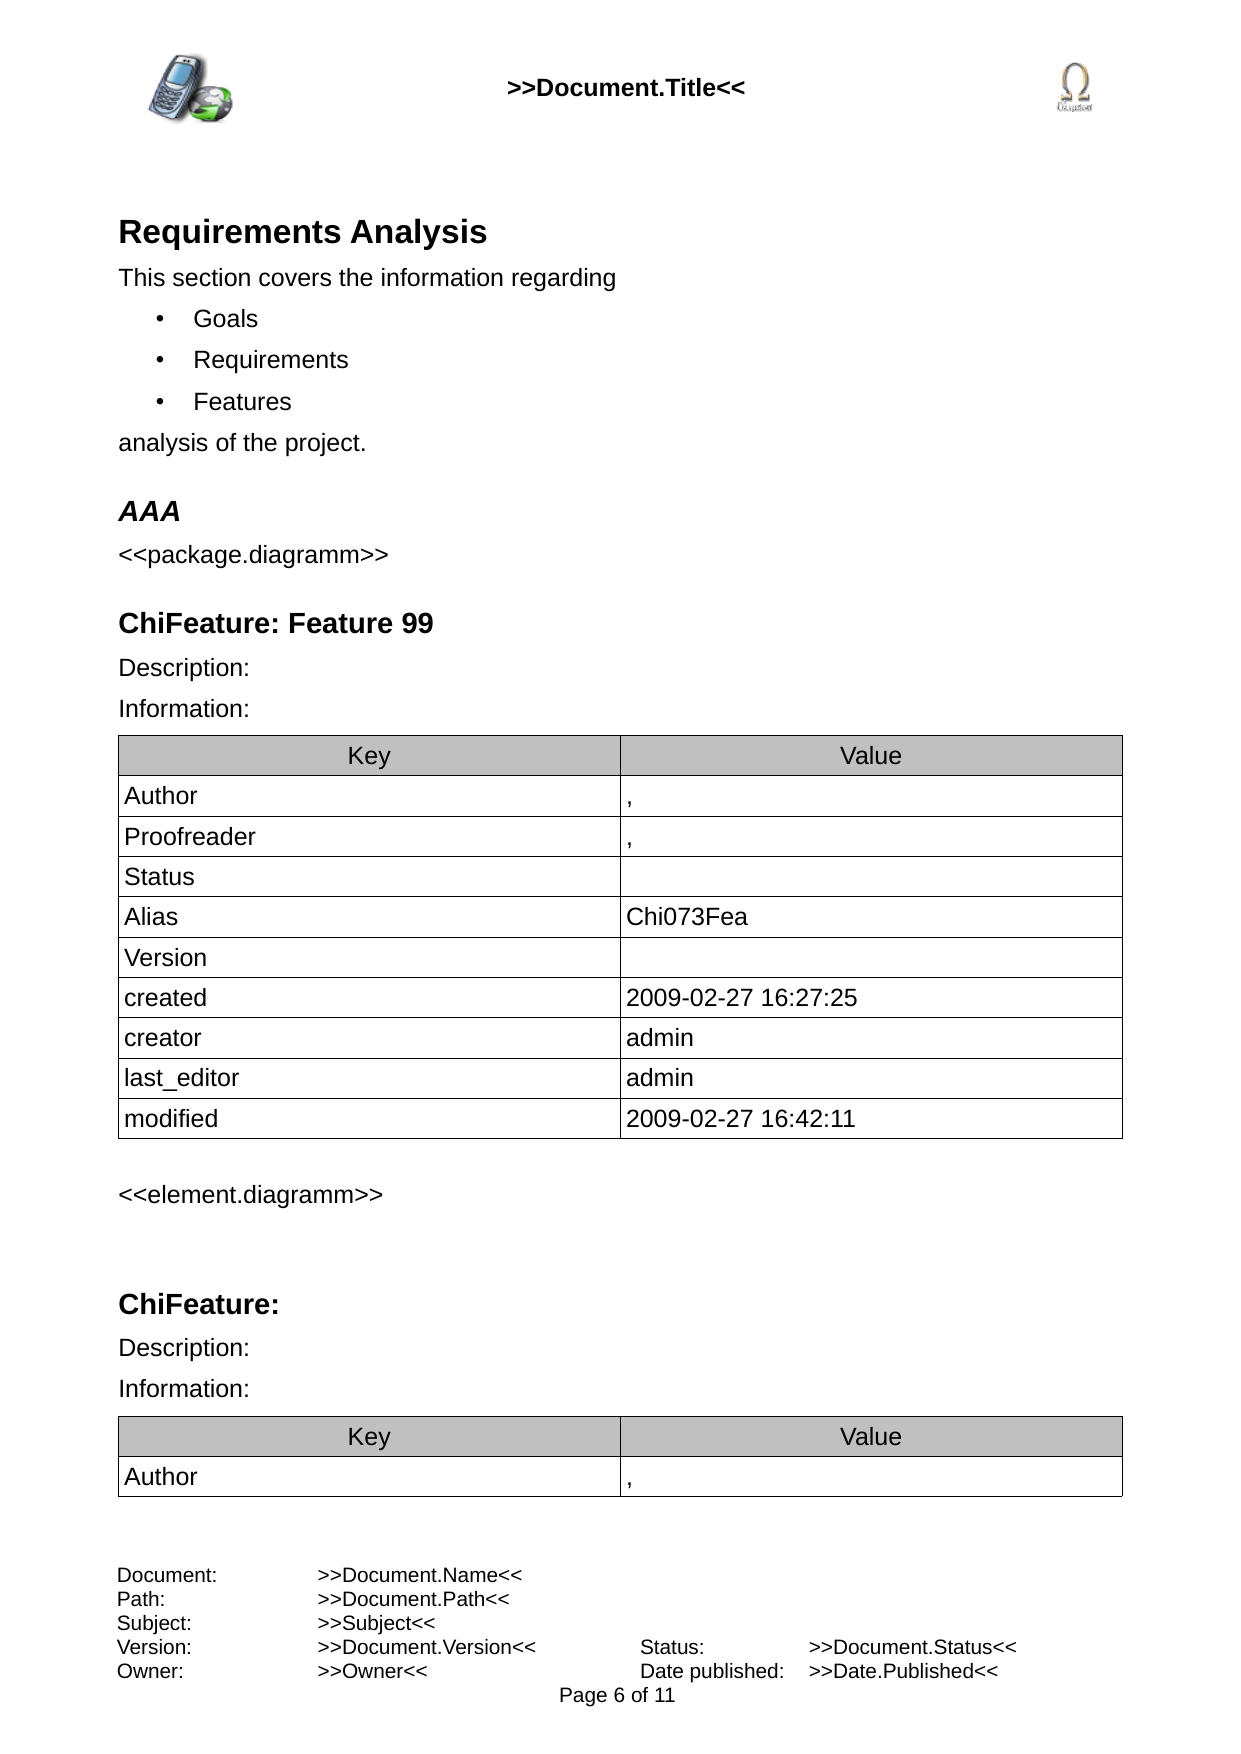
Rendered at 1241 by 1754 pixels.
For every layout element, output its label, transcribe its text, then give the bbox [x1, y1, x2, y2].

subtitle ChiFeature: [118, 1287, 1122, 1321]
table_cell 2009-02-27 16:27:25 [621, 978, 1122, 1017]
table_cell modified [119, 1099, 620, 1138]
table_cell [621, 857, 1122, 896]
table_header Key [119, 736, 620, 775]
text This section covers the information regarding [118, 263, 1122, 291]
table_cell creator [119, 1018, 620, 1058]
table_cell Version [119, 938, 620, 977]
text Information: [118, 1374, 1122, 1403]
table_cell last_editor [119, 1059, 620, 1098]
table_cell 2009-02-27 16:42:11 [621, 1099, 1122, 1138]
subtitle ChiFeature: Feature 99 [118, 607, 1122, 640]
table_cell , [621, 776, 1122, 816]
picture [145, 53, 233, 125]
table_cell [621, 938, 1122, 977]
list Goals [156, 304, 1122, 333]
text analysis of the project. [118, 428, 1122, 457]
list Features [156, 387, 1122, 416]
table_cell , [621, 817, 1122, 856]
table_cell Author [119, 1457, 620, 1496]
table_cell Alias [119, 897, 620, 937]
text Information: [118, 694, 1122, 723]
subtitle AAA [118, 494, 1122, 528]
table_header Value [621, 736, 1122, 775]
table_header Key [119, 1417, 620, 1456]
text <<element.diagramm>> [118, 1179, 1122, 1208]
table_cell Proofreader [119, 817, 620, 856]
table_cell Chi073Fea [621, 897, 1122, 937]
table_cell Author [119, 776, 620, 816]
table_cell created [119, 978, 620, 1017]
picture [1056, 62, 1093, 114]
subtitle Requirements Analysis [118, 212, 1122, 250]
text Description: [118, 1333, 1122, 1362]
table_header Value [621, 1417, 1122, 1456]
table_cell admin [621, 1018, 1122, 1058]
text <<package.diagramm>> [118, 540, 1122, 569]
table_cell Status [119, 857, 620, 896]
table_cell admin [621, 1059, 1122, 1098]
table_cell , [621, 1457, 1122, 1496]
text Description: [118, 653, 1122, 681]
list Requirements [156, 345, 1122, 374]
